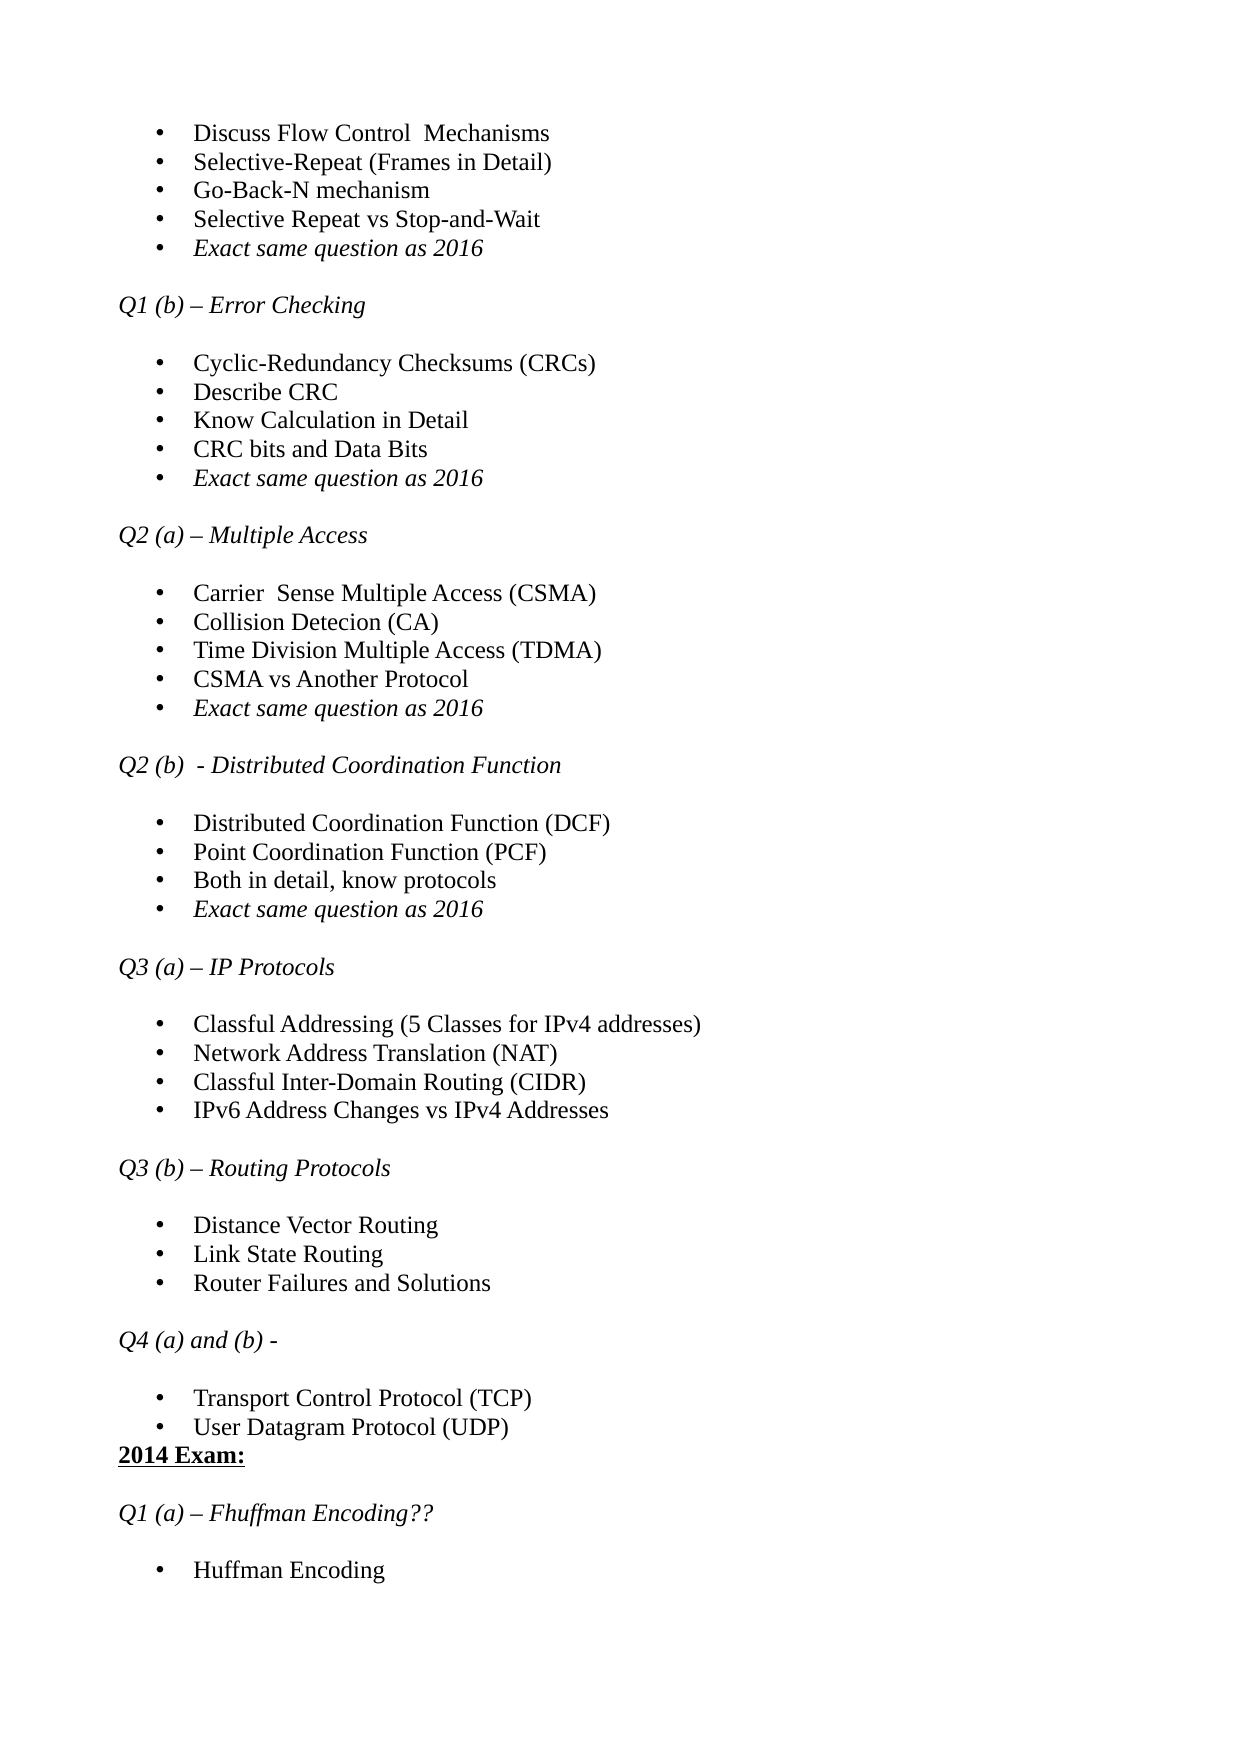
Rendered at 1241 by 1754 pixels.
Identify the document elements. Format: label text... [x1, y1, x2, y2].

list Classful Addressing (5 Classes for IPv4 addresses) [156, 1009, 1122, 1038]
list Distributed Coordination Function (DCF) [156, 808, 1122, 837]
list Huffman Encoding [156, 1556, 1122, 1584]
list Selective Repeat vs Stop-and-Wait [156, 204, 1122, 233]
text Q1 (a) – Fhuffman Encoding?? [118, 1498, 1122, 1527]
list Go-Back-N mechanism [156, 176, 1122, 204]
text 2014 Exam: [118, 1441, 1122, 1469]
list Network Address Translation (NAT) [156, 1038, 1122, 1067]
list Classful Inter-Domain Routing (CIDR) [156, 1067, 1122, 1096]
text Q3 (b) – Routing Protocols [118, 1153, 1122, 1182]
list Know Calculation in Detail [156, 406, 1122, 434]
list User Datagram Protocol (UDP) [156, 1412, 1122, 1441]
list Both in detail, know protocols [156, 866, 1122, 894]
list Exact same question as 2016 [156, 233, 1122, 262]
list Transport Control Protocol (TCP) [156, 1383, 1122, 1412]
list Collision Detecion (CA) [156, 607, 1122, 636]
text Q4 (a) and (b) - [118, 1326, 1122, 1354]
text Q2 (a) – Multiple Access [118, 521, 1122, 549]
list Exact same question as 2016 [156, 463, 1122, 492]
text Q1 (b) – Error Checking [118, 291, 1122, 319]
list Cyclic-Redundancy Checksums (CRCs) [156, 348, 1122, 377]
list Exact same question as 2016 [156, 894, 1122, 923]
list Carrier Sense Multiple Access (CSMA) [156, 578, 1122, 607]
list Time Division Multiple Access (TDMA) [156, 636, 1122, 664]
list CSMA vs Another Protocol [156, 664, 1122, 693]
text Q3 (a) – IP Protocols [118, 952, 1122, 981]
list Exact same question as 2016 [156, 693, 1122, 722]
list IPv6 Address Changes vs IPv4 Addresses [156, 1096, 1122, 1124]
text Q2 (b) - Distributed Coordination Function [118, 751, 1122, 779]
list Point Coordination Function (PCF) [156, 837, 1122, 866]
list Describe CRC [156, 377, 1122, 406]
list Discuss Flow Control Mechanisms [156, 118, 1122, 147]
list CRC bits and Data Bits [156, 434, 1122, 463]
list Router Failures and Solutions [156, 1268, 1122, 1297]
list Link State Routing [156, 1239, 1122, 1268]
list Distance Vector Routing [156, 1211, 1122, 1239]
list Selective-Repeat (Frames in Detail) [156, 147, 1122, 176]
